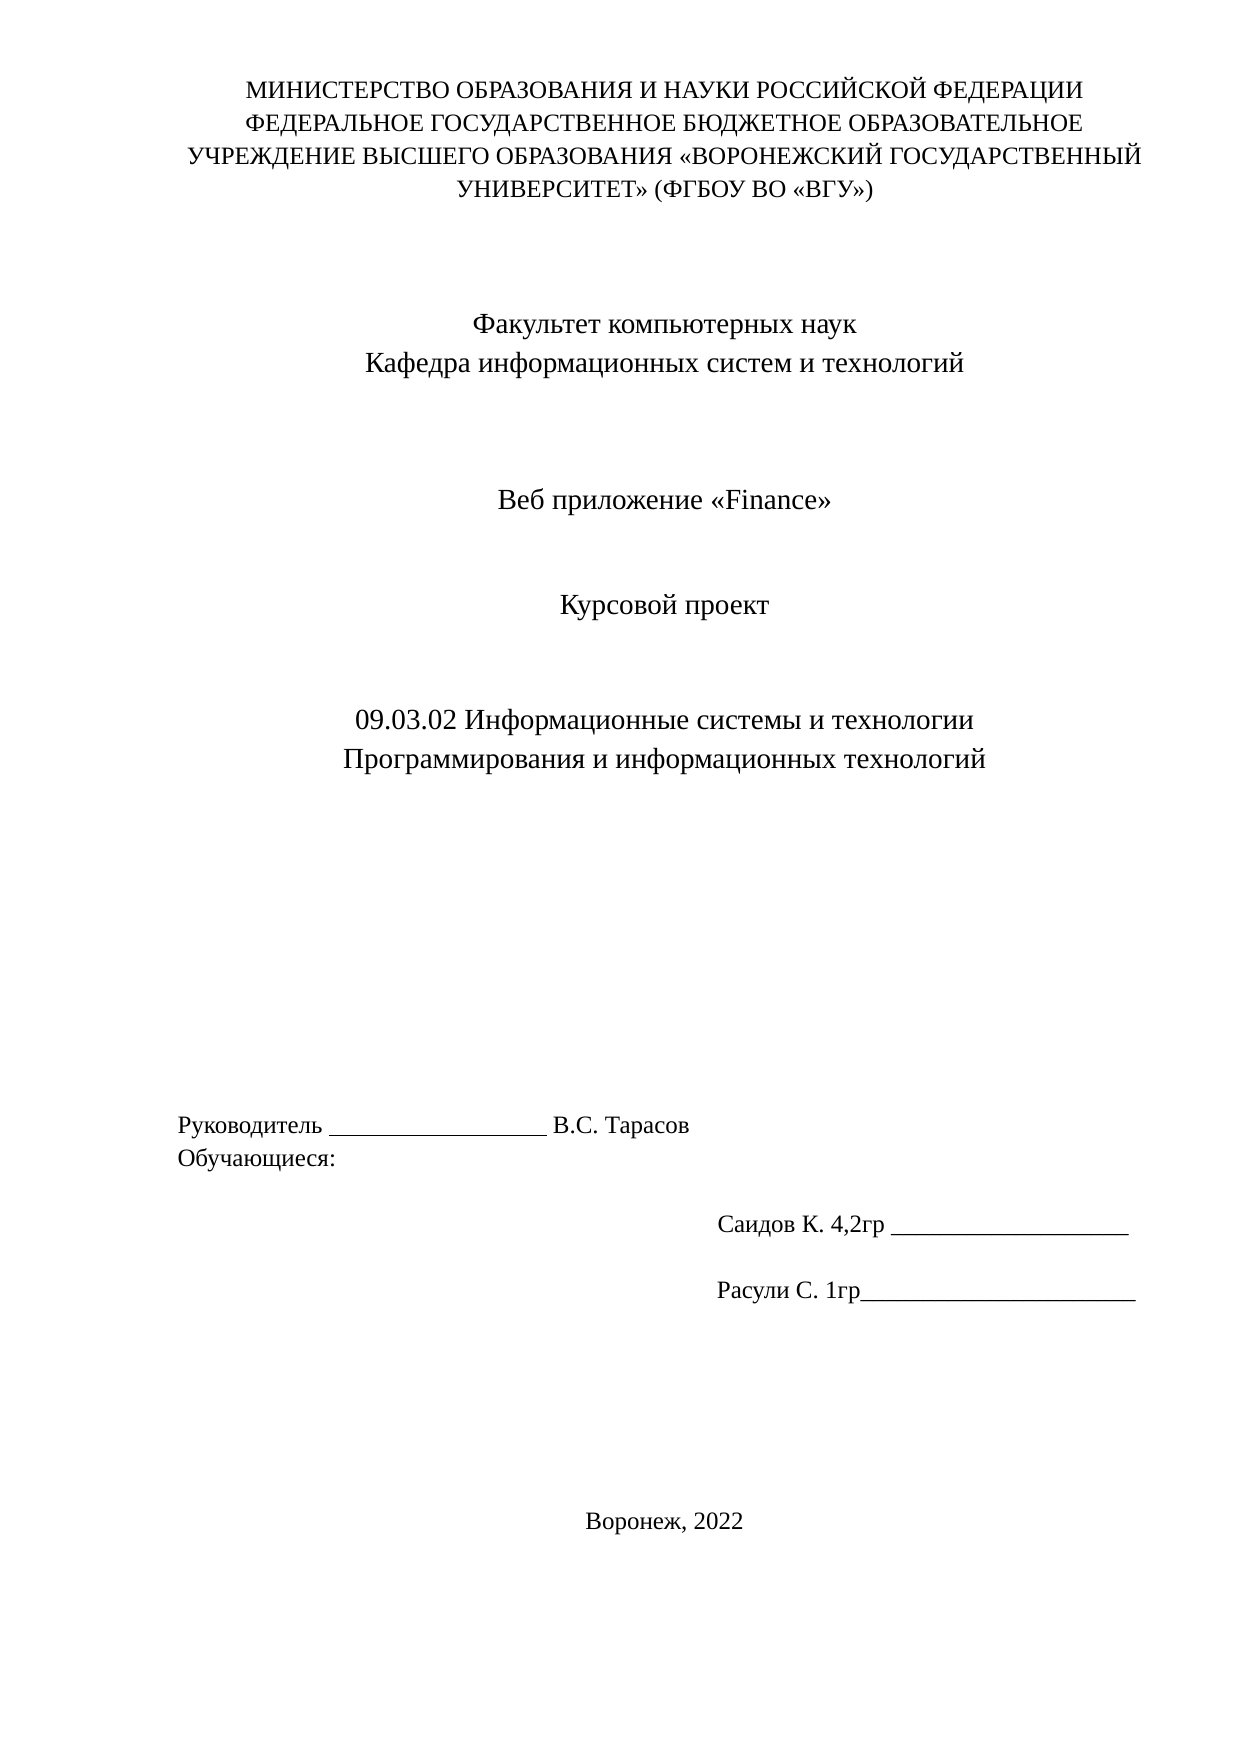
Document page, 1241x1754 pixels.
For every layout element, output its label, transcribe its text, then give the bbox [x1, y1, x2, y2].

text МИНИСТЕРСТВО ОБРАЗОВАНИЯ И НАУКИ РОССИЙСКОЙ ФЕДЕРАЦИИ ФЕДЕРАЛЬНОЕ ГОСУДАРСТВЕННОЕ БЮДЖЕТНОЕ ОБРАЗОВАТЕЛЬНОЕ УЧРЕЖДЕНИЕ ВЫСШЕГО ОБРАЗОВАНИЯ «ВОРОНЕЖСКИЙ ГОСУДАРСТВЕННЫЙ УНИВЕРСИТЕТ» (ФГБОУ ВО «ВГУ») [177, 75, 1152, 203]
text Саидов К. 4,2гр ___________________ [620, 1209, 1152, 1238]
text Руководитель В.С. Тарасов [177, 1110, 1152, 1138]
text Воронеж, 2022 [177, 1506, 1152, 1535]
text Кафедра информационных систем и технологий [177, 345, 1152, 378]
text Курсовой проект [177, 587, 1152, 620]
text 09.03.02 Информационные системы и технологии [177, 702, 1152, 736]
text Расули С. 1гр______________________ [694, 1275, 1152, 1304]
text Веб приложение «Finance» [177, 482, 1152, 516]
text Факультет компьютерных наук [177, 306, 1152, 340]
text Обучающиеся: [177, 1143, 1152, 1172]
text Программирования и информационных технологий [177, 741, 1152, 774]
